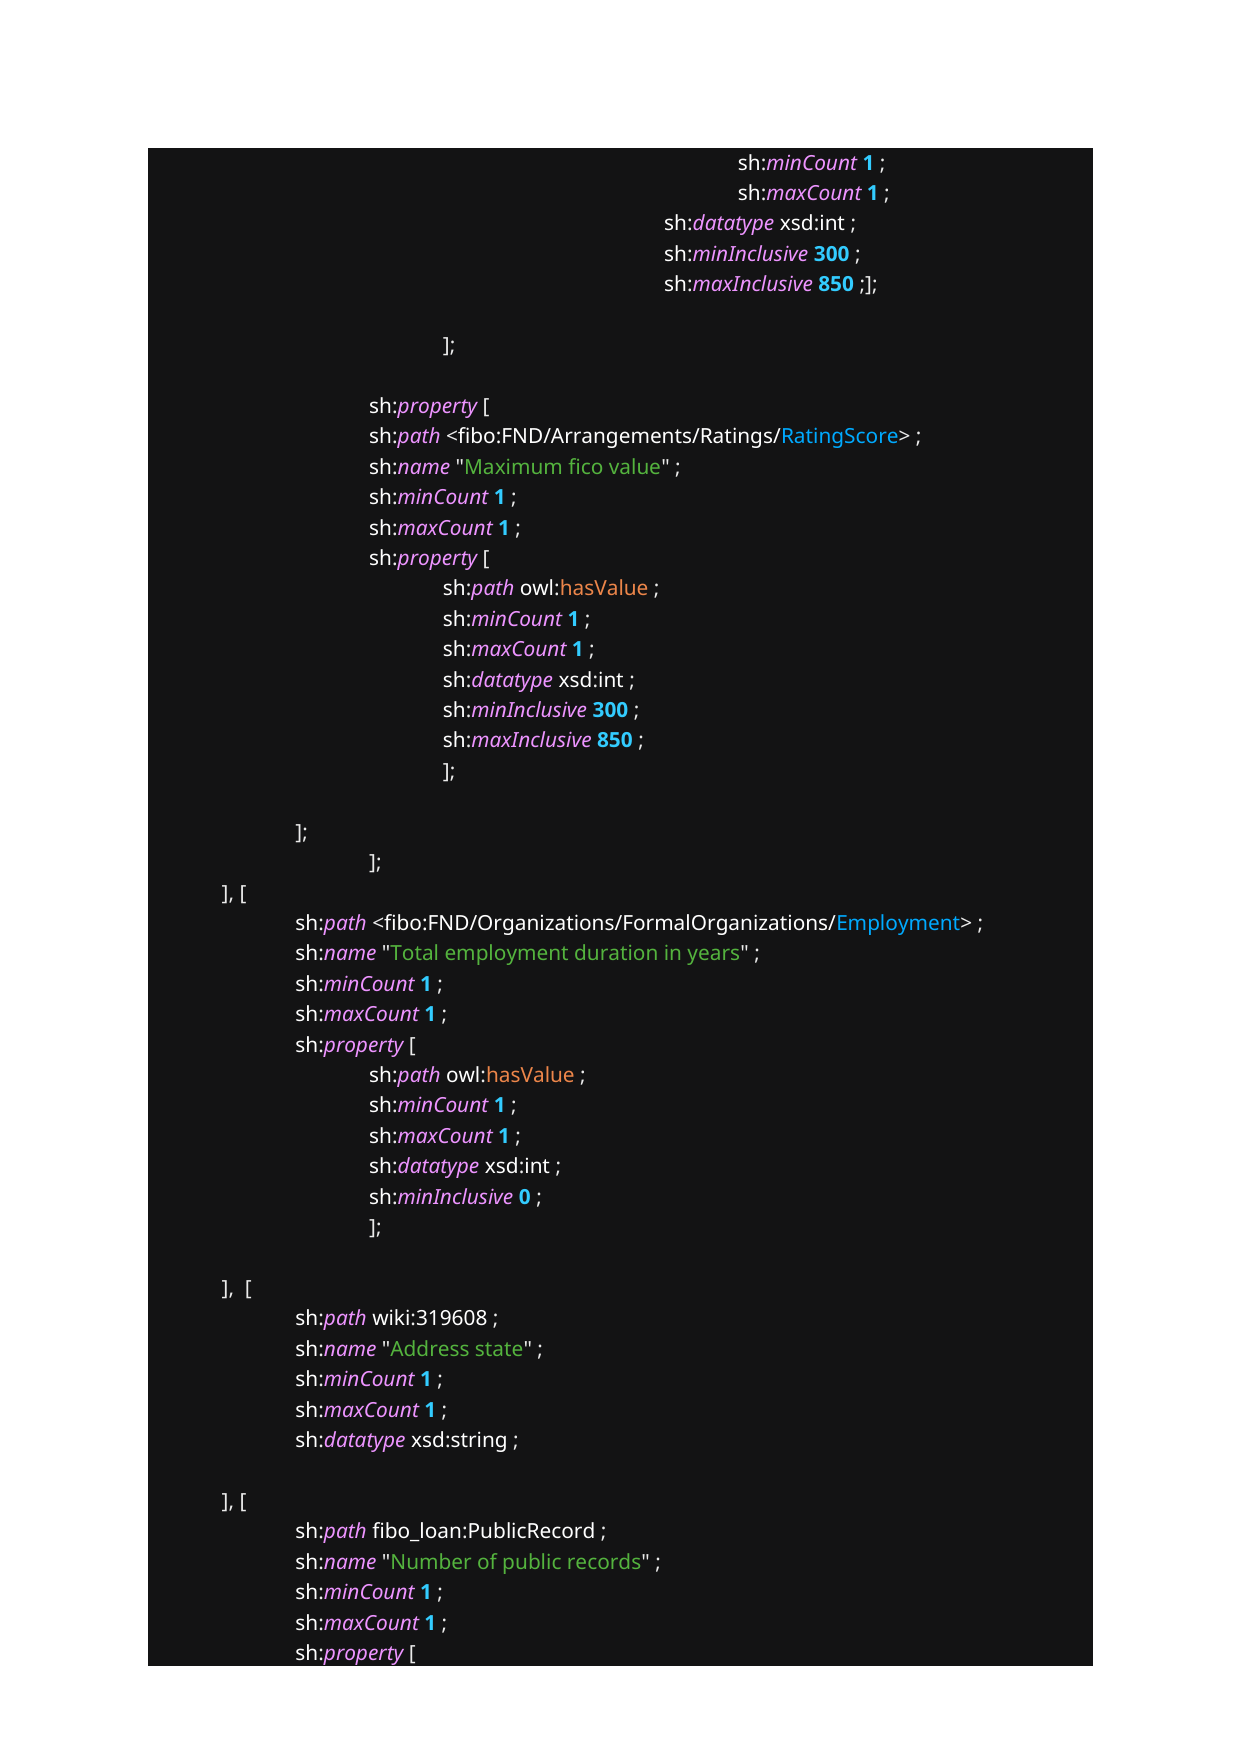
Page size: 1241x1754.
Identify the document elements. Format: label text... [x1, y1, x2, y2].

text sh:minCount 1 ; sh:maxCount 1 ; sh:datatype xsd:int ; sh:minInclusive 300 ; sh:maxInclusive 850 ;]; ]; sh:property [ sh:path <fibo:FND/Arrangements/Ratings/RatingScore> ; sh:name "Maximum fico value" ; sh:minCount 1 ; sh:maxCount 1 ; sh:property [ sh:path owl:hasValue ; sh:minCount 1 ; sh:maxCount 1 ; sh:datatype xsd:int ; sh:minInclusive 300 ; sh:maxInclusive 850 ; ]; ]; ]; ], [ sh:path <fibo:FND/Organizations/FormalOrganizations/Employment> ; sh:name "Total employment duration in years" ; sh:minCount 1 ; sh:maxCount 1 ; sh:property [ sh:path owl:hasValue ; sh:minCount 1 ; sh:maxCount 1 ; sh:datatype xsd:int ; sh:minInclusive 0 ; ]; ], [ sh:path wiki:319608 ; sh:name "Address state" ; sh:minCount 1 ; sh:maxCount 1 ; sh:datatype xsd:string ; ], [ sh:path fibo_loan:PublicRecord ; sh:name "Number of public records" ; sh:minCount 1 ; sh:maxCount 1 ; sh:property [ [148, 148, 1093, 1666]
